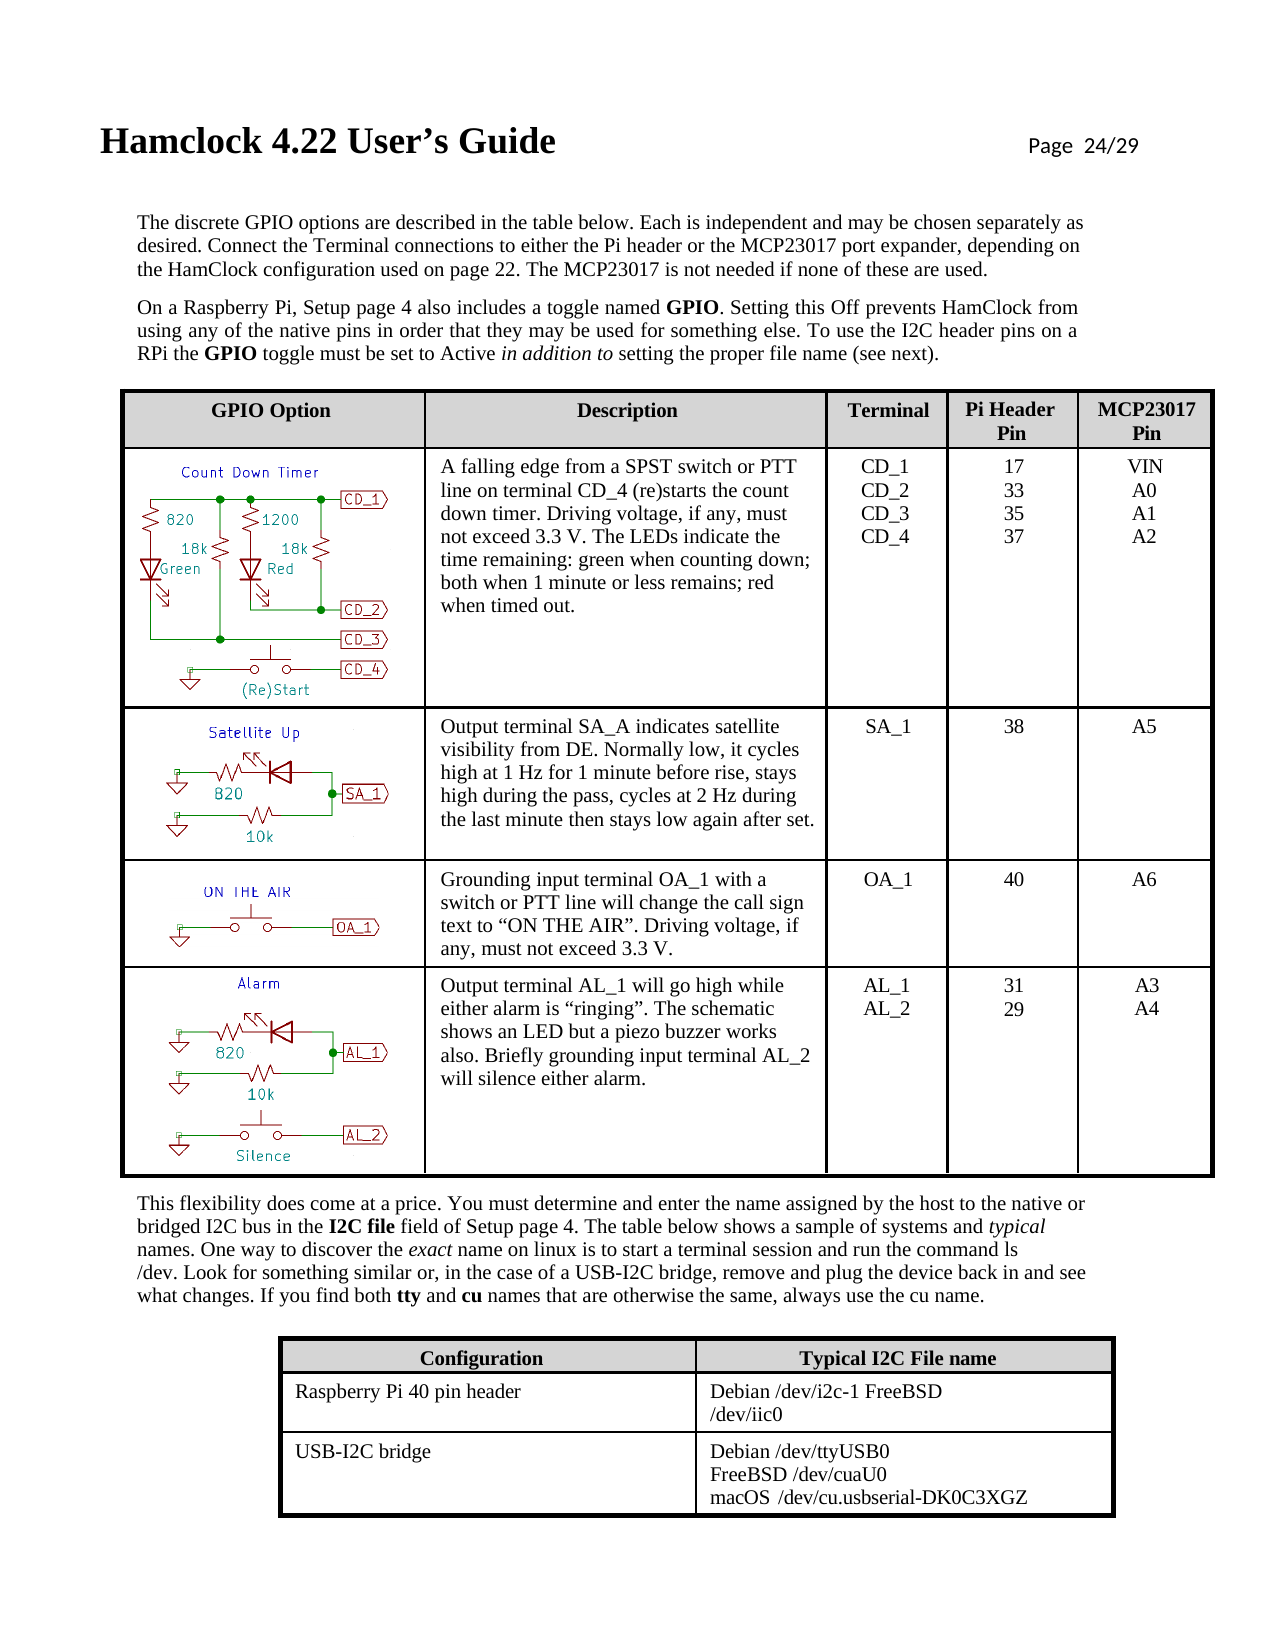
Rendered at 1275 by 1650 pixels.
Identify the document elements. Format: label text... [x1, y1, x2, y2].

table_cell A falling edge from a SPST switch or PTT line on terminal CD_4 (re)starts the count down timer. Driving voltage, if any, must not exceed 3.3 V. The LEDs indicate the time remaining: green when counting down; both when 1 minute or less remains; red when timed out. [426, 449, 825, 706]
table_header Configuration [283, 1341, 695, 1371]
table_cell VIN A0 A1 A2 [1079, 449, 1210, 706]
table_cell A5 [1079, 709, 1210, 859]
table_cell Debian /dev/i2c-1 FreeBSD /dev/iic0 [697, 1374, 1111, 1431]
table_header Pi Header Pin [949, 393, 1077, 447]
table_cell AL_1 AL_2 [828, 968, 946, 1173]
table_cell USB-I2C bridge [283, 1433, 695, 1513]
table_header MCP23017 Pin [1079, 393, 1210, 447]
text The discrete GPIO options are described in the table below. Each is independent and may be chosen separately as desired. Connect the Terminal connections to either the Pi header or the MCP23017 port expander, depending on the HamClock configuration used on page 22. The MCP23017 is not needed if none of these are used. [137, 211, 1100, 281]
picture [169, 887, 380, 947]
text On a Raspberry Pi, Setup page 4 also includes a toggle named GPIO. Setting this Off prevents HamClock from using any of the native pins in order that they may be used for something else. To use the I2C header pins on a RPi the GPIO toggle must be set to Active in addition to setting the proper file name (see next). [137, 296, 1078, 365]
table_cell Output terminal AL_1 will go high while either alarm is “ringing”. The schematic shows an LED but a piezo buzzer works also. Briefly grounding input terminal AL_2 will silence either alarm. [426, 968, 825, 1173]
picture [168, 977, 388, 1161]
table_cell [125, 861, 424, 966]
table_header GPIO Option [125, 393, 424, 447]
table_cell 31 29 [949, 968, 1077, 1173]
table_cell [125, 449, 424, 706]
table_cell A3 A4 [1079, 968, 1210, 1173]
table_header Typical I2C File name [697, 1341, 1111, 1371]
table_cell OA_1 [828, 861, 946, 966]
table_cell Grounding input terminal OA_1 with a switch or PTT line will change the call sign text to “ON THE AIR”. Driving voltage, if any, must not exceed 3.3 V. [426, 861, 825, 966]
text This flexibility does come at a price. You must determine and enter the name assigned by the host to the native or bridged I2C bus in the I2C file field of Setup page 4. The table below shows a sample of systems and typical names. One way to discover the exact name on linux is to start a terminal session and run the command ls [137, 1192, 1100, 1261]
table_cell A6 [1079, 861, 1210, 966]
table_cell CD_1 CD_2 CD_3 CD_4 [828, 449, 946, 706]
table_cell SA_1 [828, 709, 946, 859]
table_cell 40 [949, 861, 1077, 966]
table_cell 38 [949, 709, 1077, 859]
table_cell Output terminal SA_A indicates satellite visibility from DE. Normally low, it cycles high at 1 Hz for 1 minute before rise, stays high during the pass, cycles at 2 Hz during the last minute then stays low again after set. [426, 709, 825, 859]
picture [140, 467, 391, 699]
table_header Terminal [828, 393, 946, 447]
table_cell [125, 709, 424, 859]
table_cell Debian /dev/ttyUSB0 FreeBSD /dev/cuaU0 macOS /dev/cu.usbserial-DK0C3XGZ [697, 1433, 1111, 1513]
table_cell 17 33 35 37 [949, 449, 1077, 706]
picture [166, 727, 389, 842]
table_cell [125, 968, 424, 1173]
table_cell Raspberry Pi 40 pin header [283, 1374, 695, 1431]
text /dev. Look for something similar or, in the case of a USB-I2C bridge, remove and plug the device back in and see what changes. If you find both tty and cu names that are otherwise the same, always use the cu name. [137, 1261, 1108, 1307]
table_header Description [426, 393, 825, 447]
